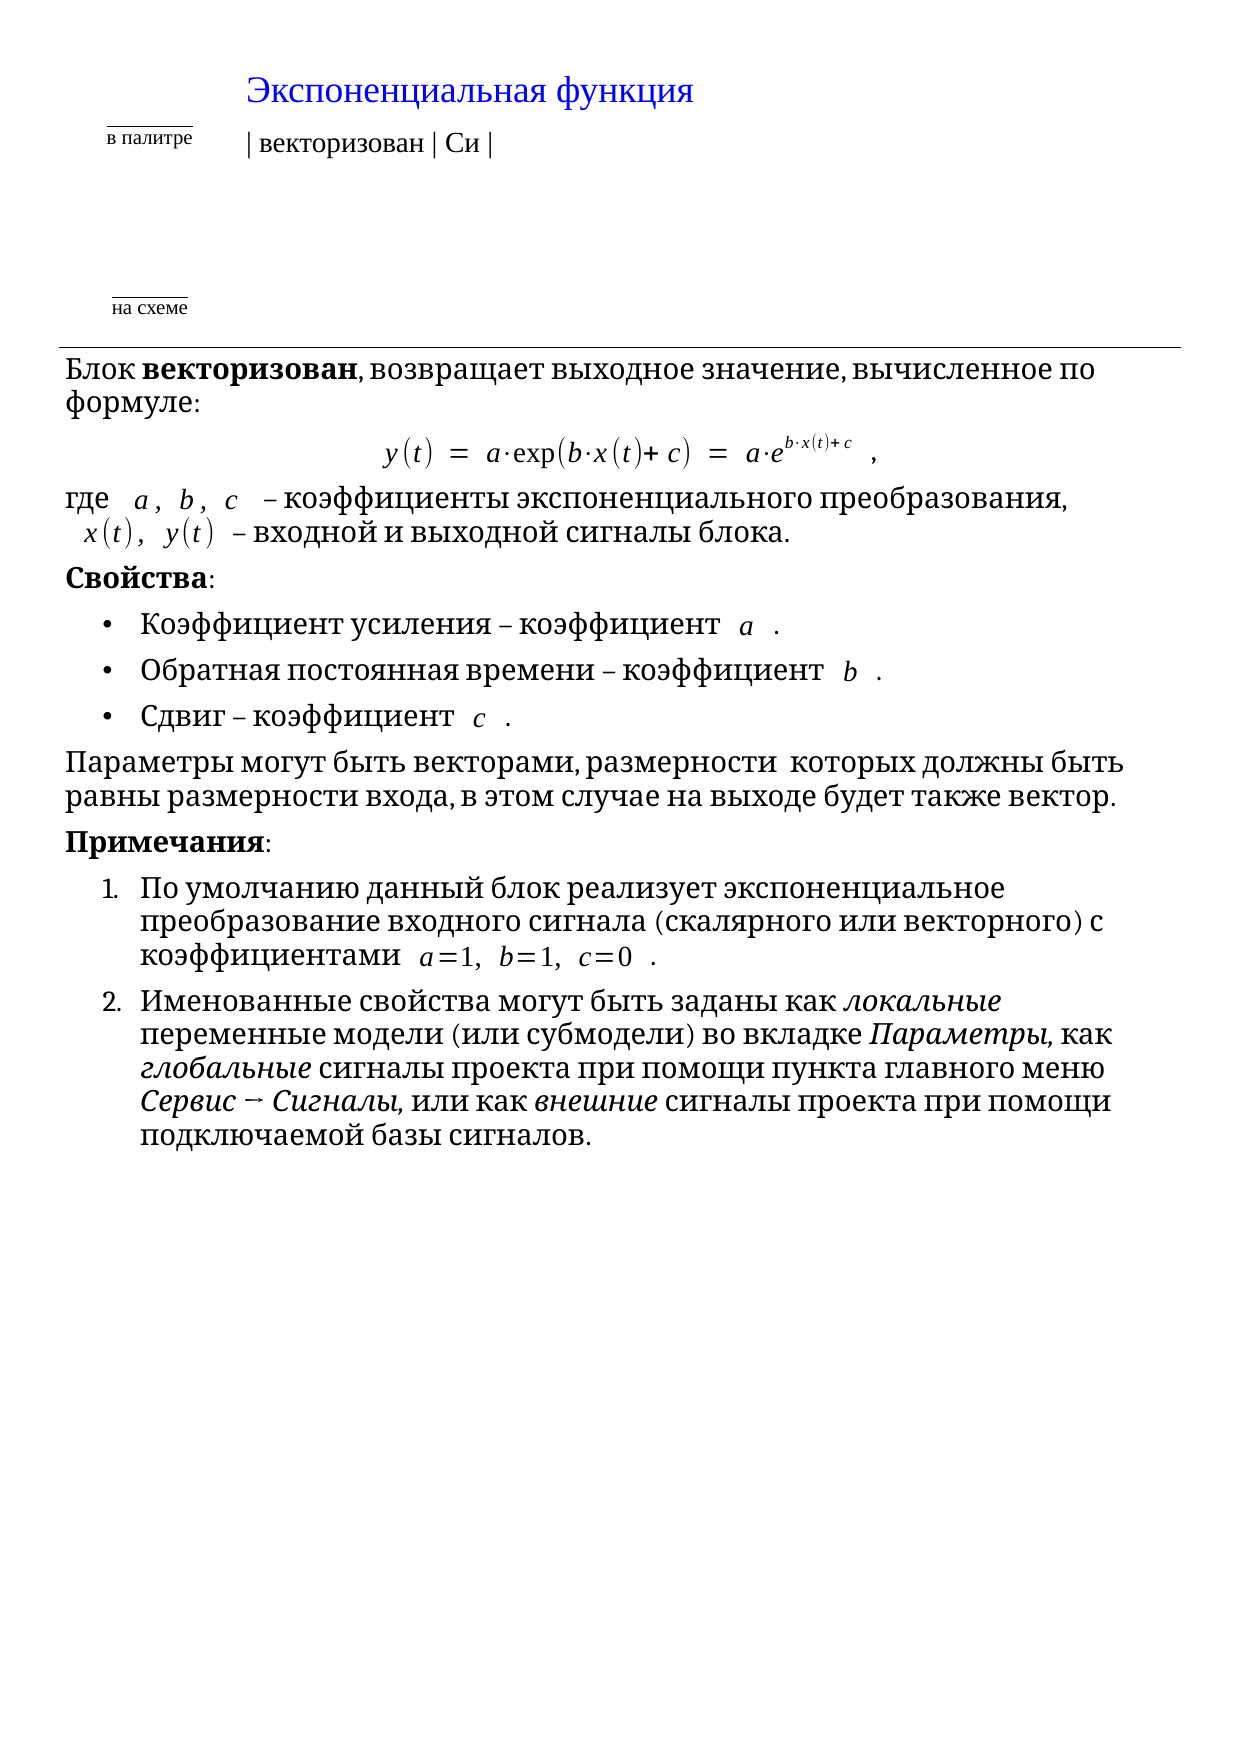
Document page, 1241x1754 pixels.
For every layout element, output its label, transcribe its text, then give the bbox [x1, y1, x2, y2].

table_cell [240, 176, 1181, 289]
table_cell [240, 290, 1181, 347]
table_header Экспоненциальная функция [240, 59, 1181, 119]
table_cell [59, 176, 240, 289]
table_cell | векторизован | Cи | [240, 119, 1181, 176]
table_cell Блок векторизован, возвращает выходное значение, вычисленное по формуле: , где – коэффициенты экспоненциального преобразования, – входной и выходной сигналы блока. Свойства: Коэффициент усиления – коэффициент. Обратная постоянная времени – коэффициент. Сдвиг – коэффициент. Параметры могут быть векторами, размерности которых должны быть равны размерности входа, в этом случае на выходе будет также вектор. Примечания: По умолчанию данный блок реализует экспоненциальное преобразование входного сигнала (скалярного или векторного) с коэффициентами. Именованные свойства могут быть заданы как локальные переменные модели (или субмодели) во вкладке Параметры, как глобальные сигналы проекта при помощи пункта главного меню Сервис → Сигналы, или как внешние сигналы проекта при помощи подключаемой базы сигналов. [59, 348, 1181, 1171]
table_cell на схеме [59, 290, 240, 347]
table_header [59, 59, 240, 119]
table_cell в палитре [59, 119, 240, 176]
